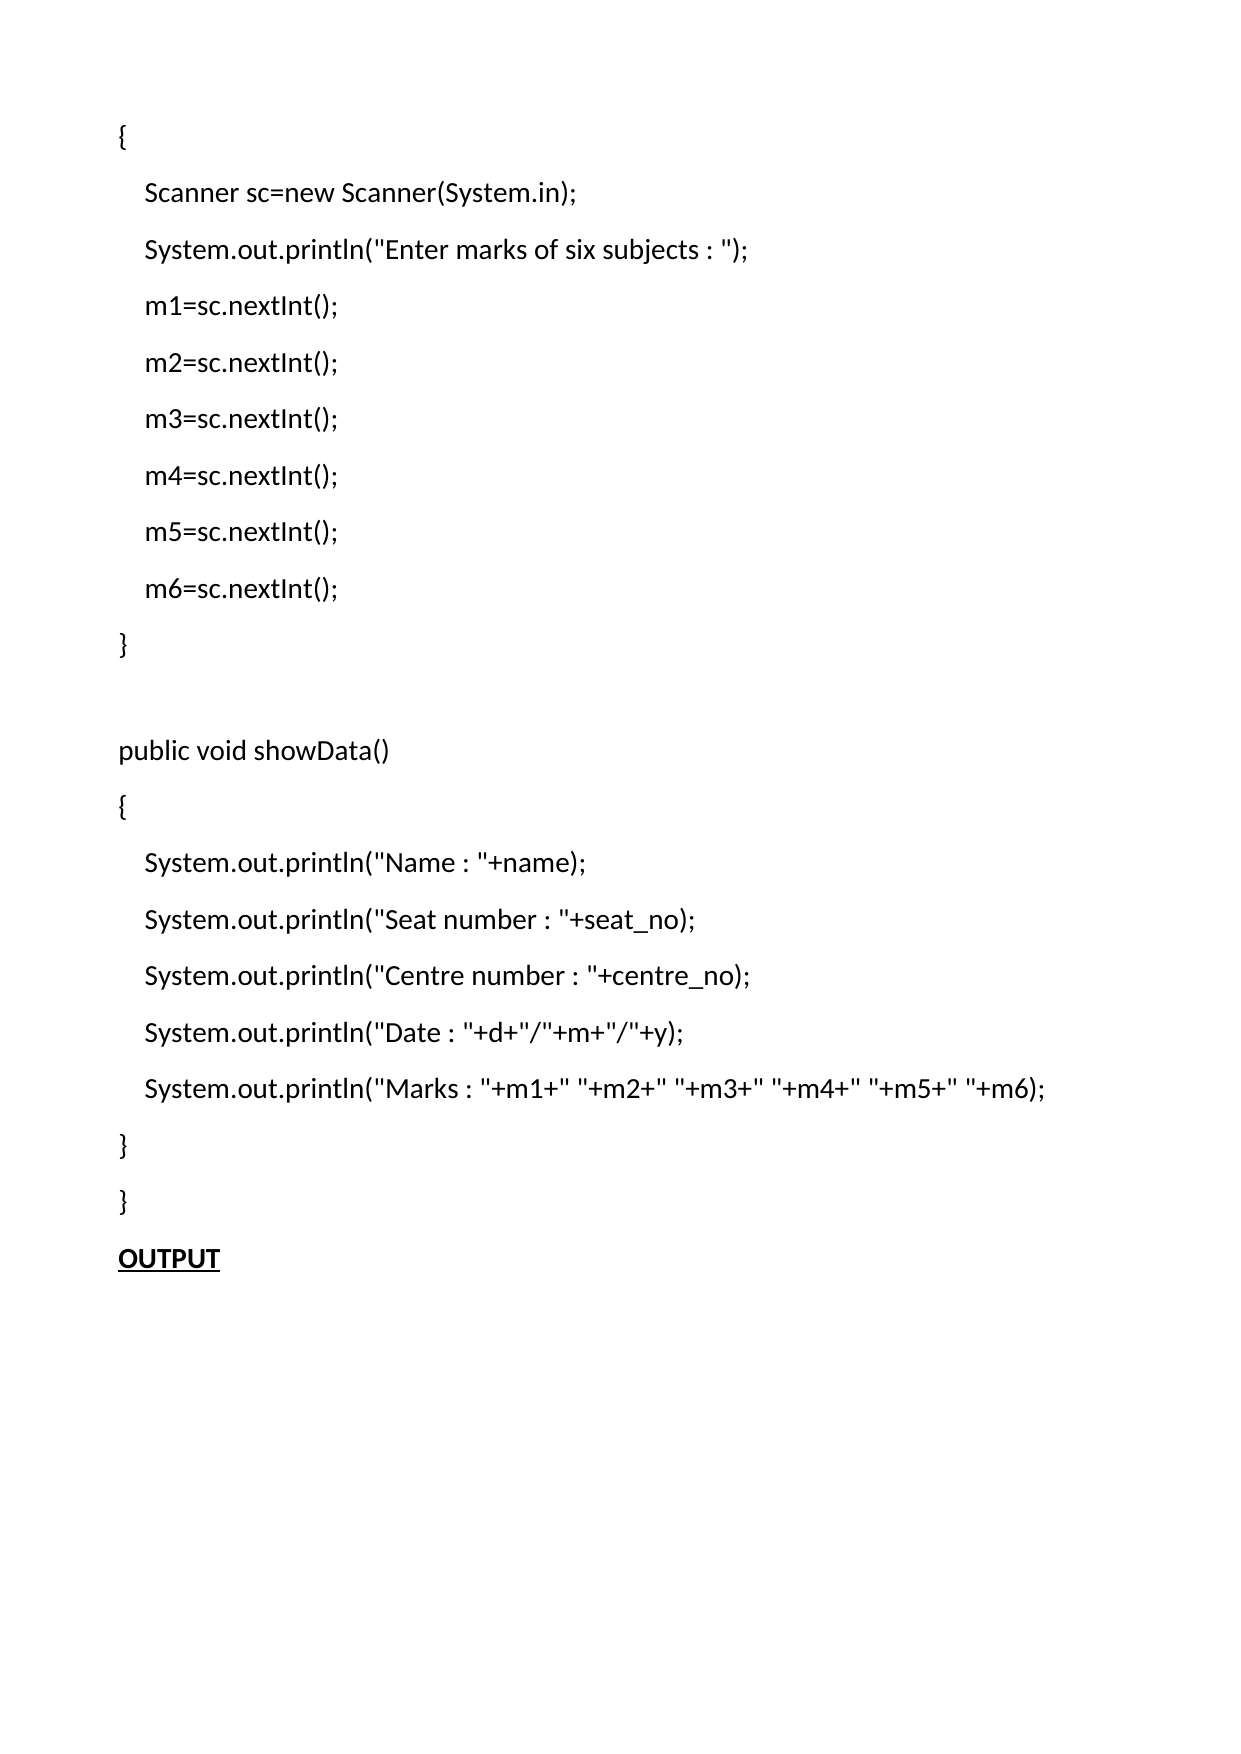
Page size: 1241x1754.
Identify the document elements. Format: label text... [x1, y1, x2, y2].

text OUTPUT [118, 1240, 1122, 1275]
text System.out.println("Centre number : "+centre_no); [118, 957, 1122, 993]
text System.out.println("Date : "+d+"/"+m+"/"+y); [118, 1014, 1122, 1049]
text m1=sc.nextInt(); [118, 287, 1122, 323]
text m5=sc.nextInt(); [118, 513, 1122, 549]
text { [118, 118, 1122, 154]
text System.out.println("Marks : "+m1+" "+m2+" "+m3+" "+m4+" "+m5+" "+m6); [118, 1070, 1122, 1106]
text public void showData() [118, 732, 1122, 767]
text m6=sc.nextInt(); [118, 570, 1122, 605]
text Scanner sc=new Scanner(System.in); [118, 174, 1122, 210]
text System.out.println("Name : "+name); [118, 844, 1122, 880]
text } [118, 1183, 1122, 1219]
text System.out.println("Enter marks of six subjects : "); [118, 231, 1122, 267]
text m3=sc.nextInt(); [118, 400, 1122, 436]
text } [118, 1127, 1122, 1162]
text System.out.println("Seat number : "+seat_no); [118, 901, 1122, 937]
text { [118, 788, 1122, 824]
text m2=sc.nextInt(); [118, 344, 1122, 379]
text } [118, 626, 1122, 662]
text m4=sc.nextInt(); [118, 457, 1122, 492]
